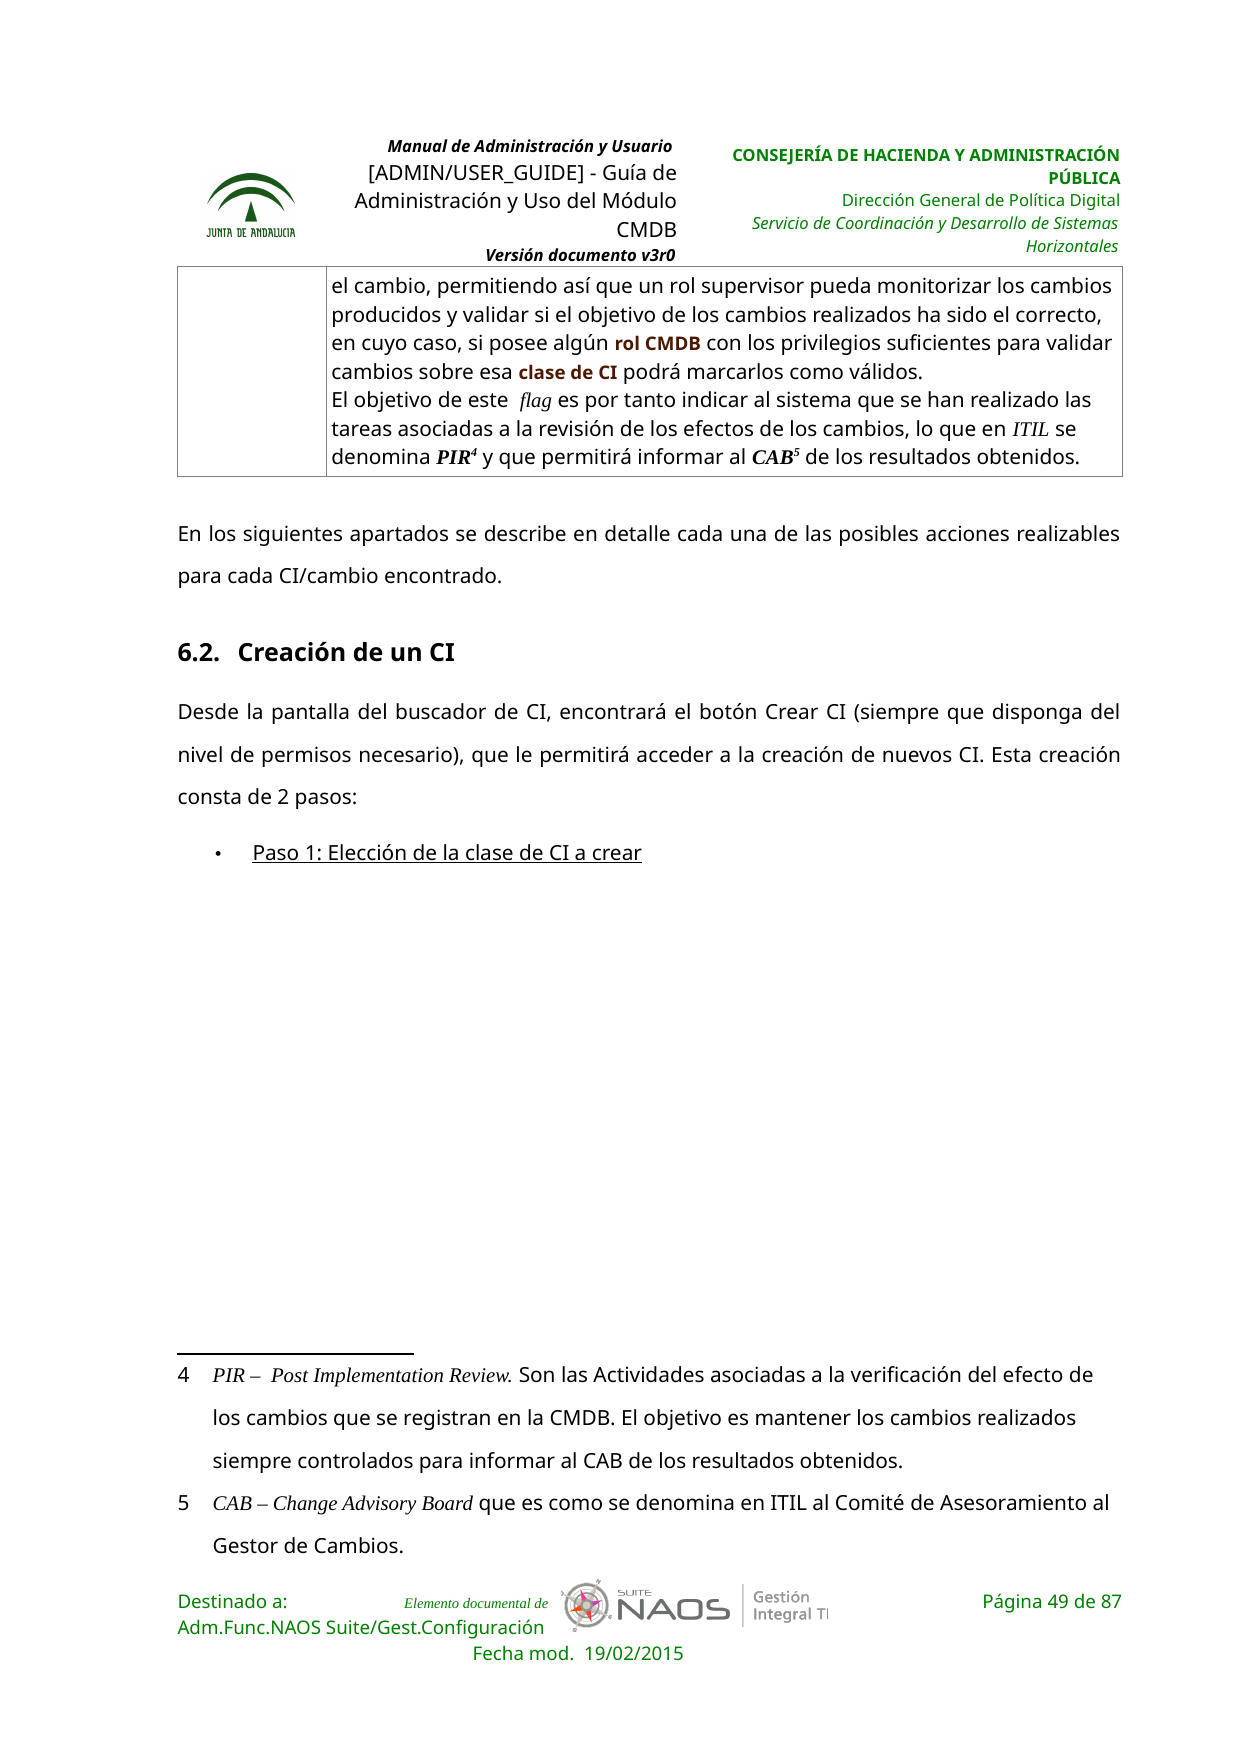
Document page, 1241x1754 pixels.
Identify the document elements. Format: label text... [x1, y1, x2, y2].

table_cell el cambio, permitiendo así que un rol supervisor pueda monitorizar los cambios producidos y validar si el objetivo de los cambios realizados ha sido el correcto, en cuyo caso, si posee algún rol CMDB con los privilegios suficientes para validar cambios sobre esa clase de CI podrá marcarlos como válidos. El objetivo de este flag es por tanto indicar al sistema que se han realizado las tareas asociadas a la revisión de los efectos de los cambios, lo que en ITIL se denomina PIR y que permitirá informar al CAB de los resultados obtenidos. [327, 267, 1122, 476]
list Paso 1: Elección de la clase de CI a crear [215, 838, 1122, 866]
picture [201, 173, 298, 241]
text En los siguientes apartados se describe en detalle cada una de las posibles acciones realizables para cada CI/cambio encontrado. [177, 519, 1122, 590]
subtitle Creación de un CI [177, 634, 1122, 668]
picture [560, 1579, 829, 1632]
table_cell [178, 267, 326, 476]
text Desde la pantalla del buscador de CI, encontrará el botón Crear CI (siempre que disponga del nivel de permisos necesario), que le permitirá acceder a la creación de nuevos CI. Esta creación consta de 2 pasos: [177, 697, 1122, 811]
